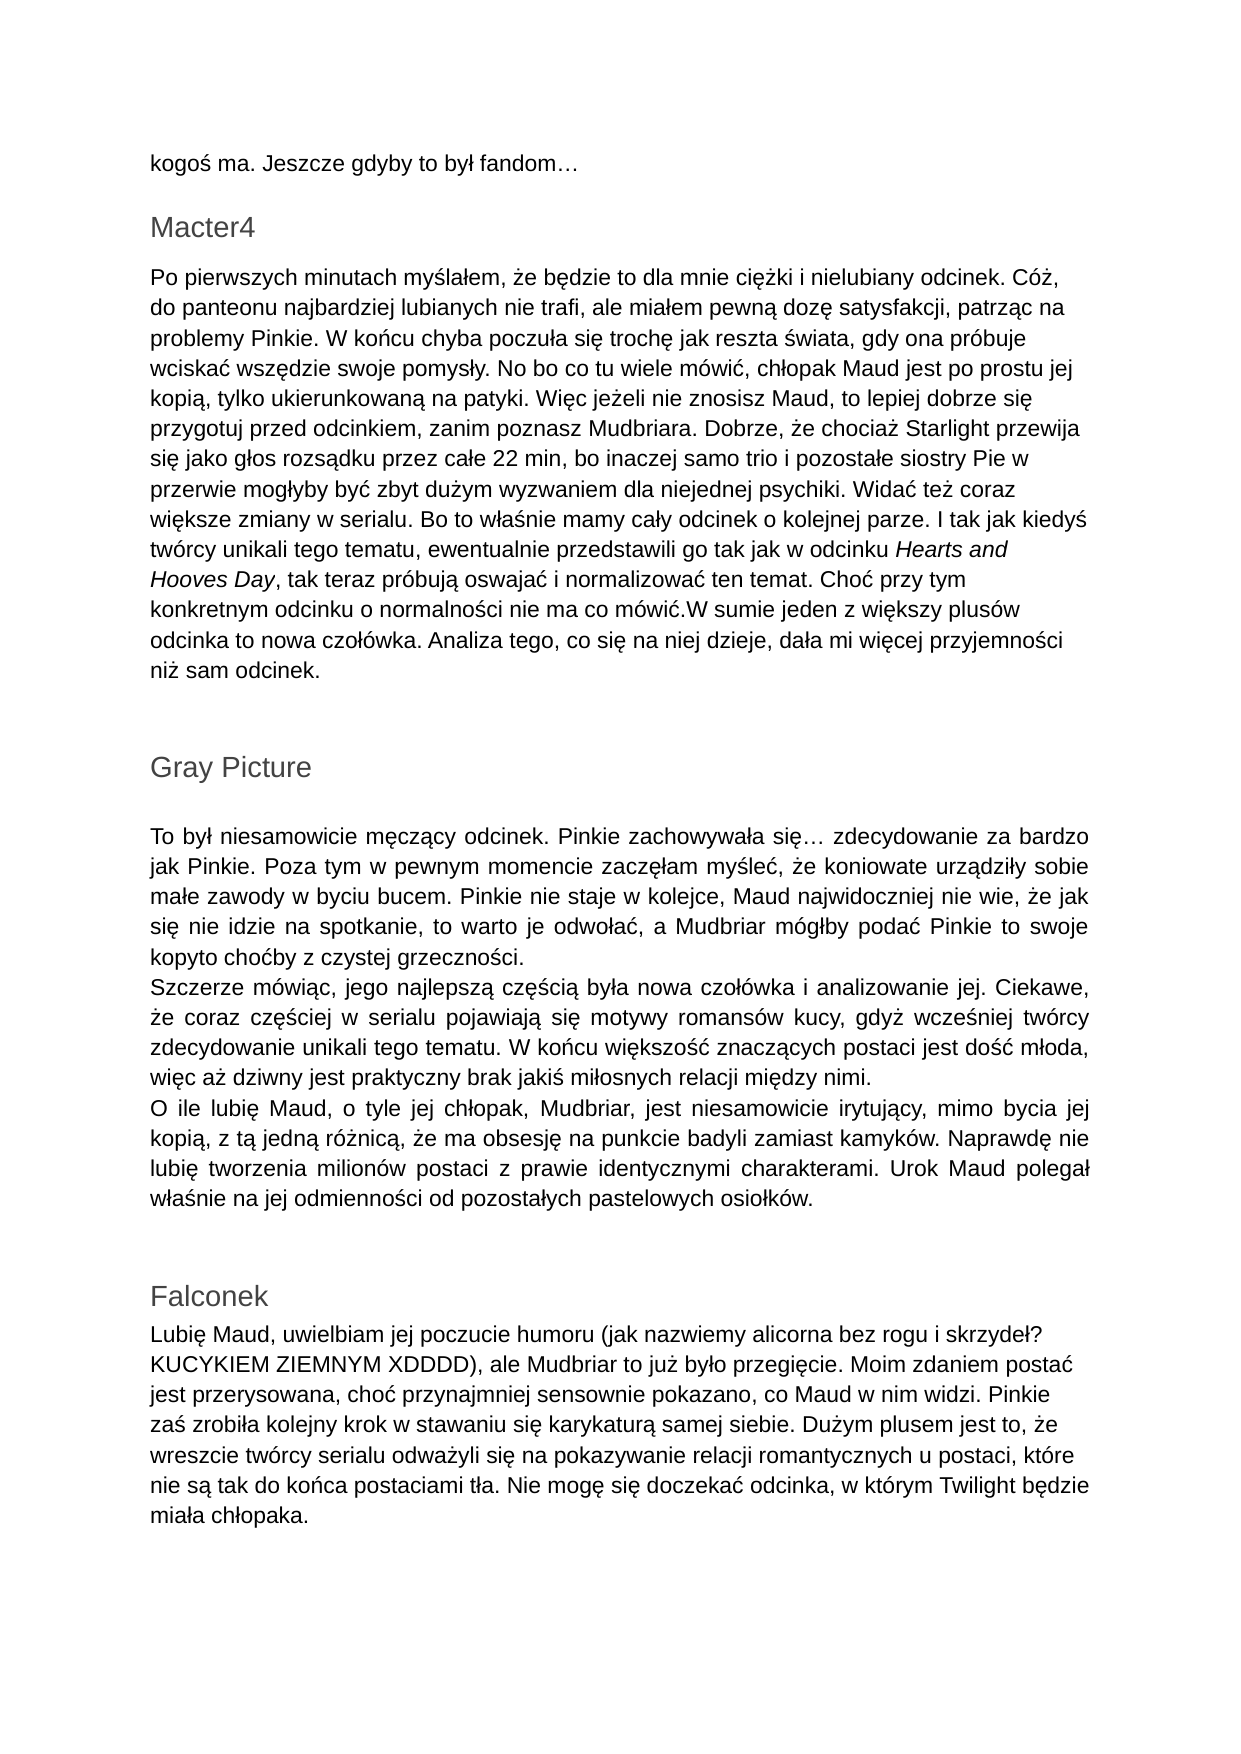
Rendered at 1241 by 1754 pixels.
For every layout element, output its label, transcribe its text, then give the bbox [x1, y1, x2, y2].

text kogoś ma. Jeszcze gdyby to był fandom… [150, 150, 1090, 176]
subtitle Falconek [150, 1279, 1090, 1312]
text Lubię Maud, uwielbiam jej poczucie humoru (jak nazwiemy alicorna bez rogu i skrzydeł? KUCYKIEM ZIEMNYM XDDDD), ale Mudbriar to już było przegięcie. Moim zdaniem postać jest przerysowana, choć przynajmniej sensownie pokazano, co Maud w nim widzi. Pinkie zaś zrobiła kolejny krok w stawaniu się karykaturą samej siebie. Dużym plusem jest to, że wreszcie twórcy serialu odważyli się na pokazywanie relacji romantycznych u postaci, które nie są tak do końca postaciami tła. Nie mogę się doczekać odcinka, w którym Twilight będzie miała chłopaka. [150, 1321, 1090, 1528]
text Szczerze mówiąc, jego najlepszą częścią była nowa czołówka i analizowanie jej. Ciekawe, że coraz częściej w serialu pojawiają się motywy romansów kucy, gdyż wcześniej twórcy zdecydowanie unikali tego tematu. W końcu większość znaczących postaci jest dość młoda, więc aż dziwny jest praktyczny brak jakiś miłosnych relacji między nimi. [150, 974, 1090, 1091]
text O ile lubię Maud, o tyle jej chłopak, Mudbriar, jest niesamowicie irytujący, mimo bycia jej kopią, z tą jedną różnicą, że ma obsesję na punkcie badyli zamiast kamyków. Naprawdę nie lubię tworzenia milionów postaci z prawie identycznymi charakterami. Urok Maud polegał właśnie na jej odmienności od pozostałych pastelowych osiołków. [150, 1094, 1090, 1211]
subtitle Gray Picture [150, 751, 1090, 784]
subtitle Macter4 [150, 210, 1090, 243]
text To był niesamowicie męczący odcinek. Pinkie zachowywała się… zdecydowanie za bardzo jak Pinkie. Poza tym w pewnym momencie zaczęłam myśleć, że koniowate urządziły sobie małe zawody w byciu bucem. Pinkie nie staje w kolejce, Maud najwidoczniej nie wie, że jak się nie idzie na spotkanie, to warto je odwołać, a Mudbriar mógłby podać Pinkie to swoje kopyto choćby z czystej grzeczności. [150, 823, 1090, 970]
text Po pierwszych minutach myślałem, że będzie to dla mnie ciężki i nielubiany odcinek. Cóż, do panteonu najbardziej lubianych nie trafi, ale miałem pewną dozę satysfakcji, patrząc na problemy Pinkie. W końcu chyba poczuła się trochę jak reszta świata, gdy ona próbuje wciskać wszędzie swoje pomysły. No bo co tu wiele mówić, chłopak Maud jest po prostu jej kopią, tylko ukierunkowaną na patyki. Więc jeżeli nie znosisz Maud, to lepiej dobrze się przygotuj przed odcinkiem, zanim poznasz Mudbriara. Dobrze, że chociaż Starlight przewija się jako głos rozsądku przez całe 22 min, bo inaczej samo trio i pozostałe siostry Pie w przerwie mogłyby być zbyt dużym wyzwaniem dla niejednej psychiki. Widać też coraz większe zmiany w serialu. Bo to właśnie mamy cały odcinek o kolejnej parze. I tak jak kiedyś twórcy unikali tego tematu, ewentualnie przedstawili go tak jak w odcinku Hearts and Hooves Day, tak teraz próbują oswajać i normalizować ten temat. Choć przy tym konkretnym odcinku o normalności nie ma co mówić.W sumie jeden z większy plusów odcinka to nowa czołówka. Analiza tego, co się na niej dzieje, dała mi więcej przyjemności niż sam odcinek. [150, 264, 1090, 683]
